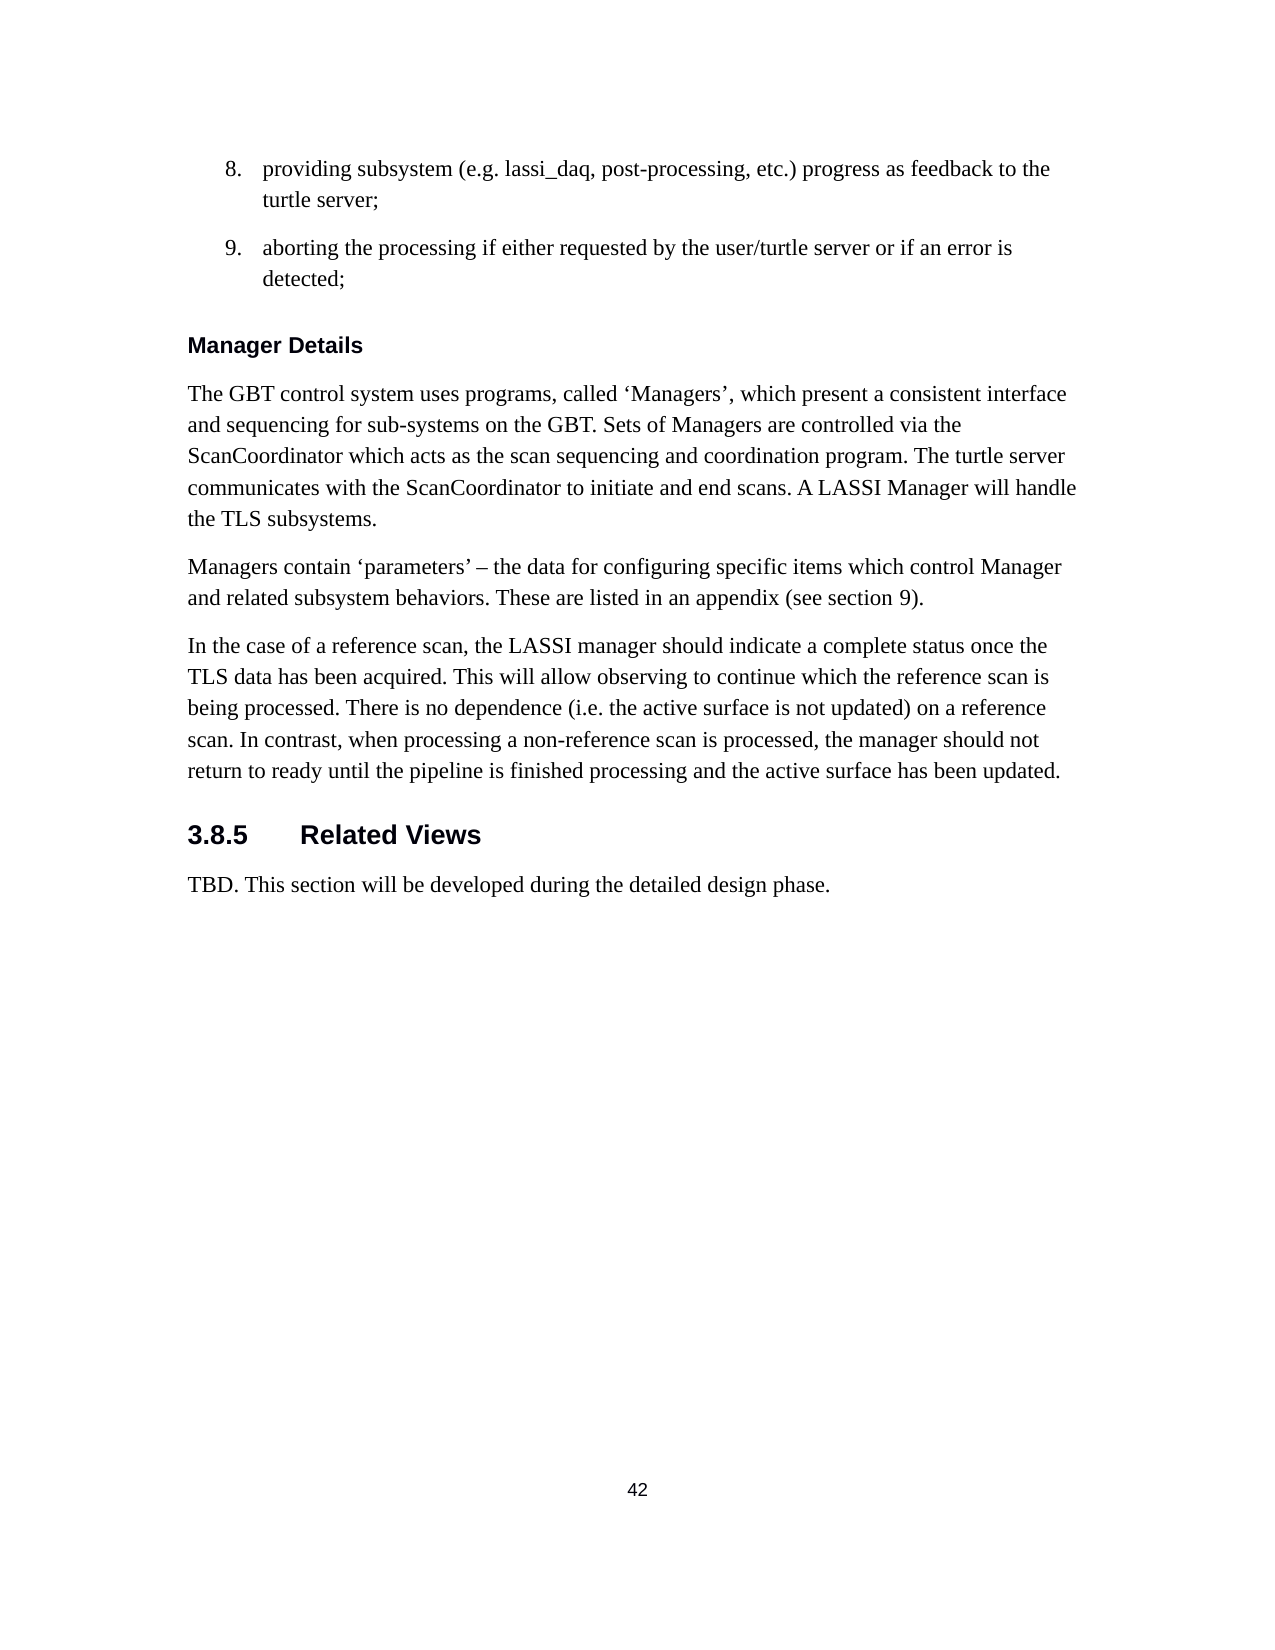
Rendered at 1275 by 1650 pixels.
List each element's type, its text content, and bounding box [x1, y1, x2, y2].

list providing subsystem (e.g. lassi_daq, post-processing, etc.) progress as feedback to the turtle server; [225, 150, 1087, 212]
text TBD. This section will be developed during the detailed design phase. [187, 867, 1087, 898]
subtitle Related Views [187, 814, 1087, 850]
text Managers contain ‘parameters’ – the data for configuring specific items which control Manager and related subsystem behaviors. These are listed in an appendix (see section 9). [187, 548, 1087, 610]
text The GBT control system uses programs, called ‘Managers’, which present a consistent interface and sequencing for sub-systems on the GBT. Sets of Managers are controlled via the ScanCoordinator which acts as the scan sequencing and coordination program. The turtle server communicates with the ScanCoordinator to initiate and end scans. A LASSI Manager will handle the TLS subsystems. [187, 375, 1087, 531]
text In the case of a reference scan, the LASSI manager should indicate a complete status once the TLS data has been acquired. This will allow observing to continue which the reference scan is being processed. There is no dependence (i.e. the active surface is not updated) on a reference scan. In contrast, when processing a non-reference scan is processed, the manager should not return to ready until the pipeline is finished processing and the active surface has been updated. [187, 627, 1087, 783]
text Manager Details [187, 323, 1087, 358]
list aborting the processing if either requested by the user/turtle server or if an error is detected; [225, 229, 1087, 292]
